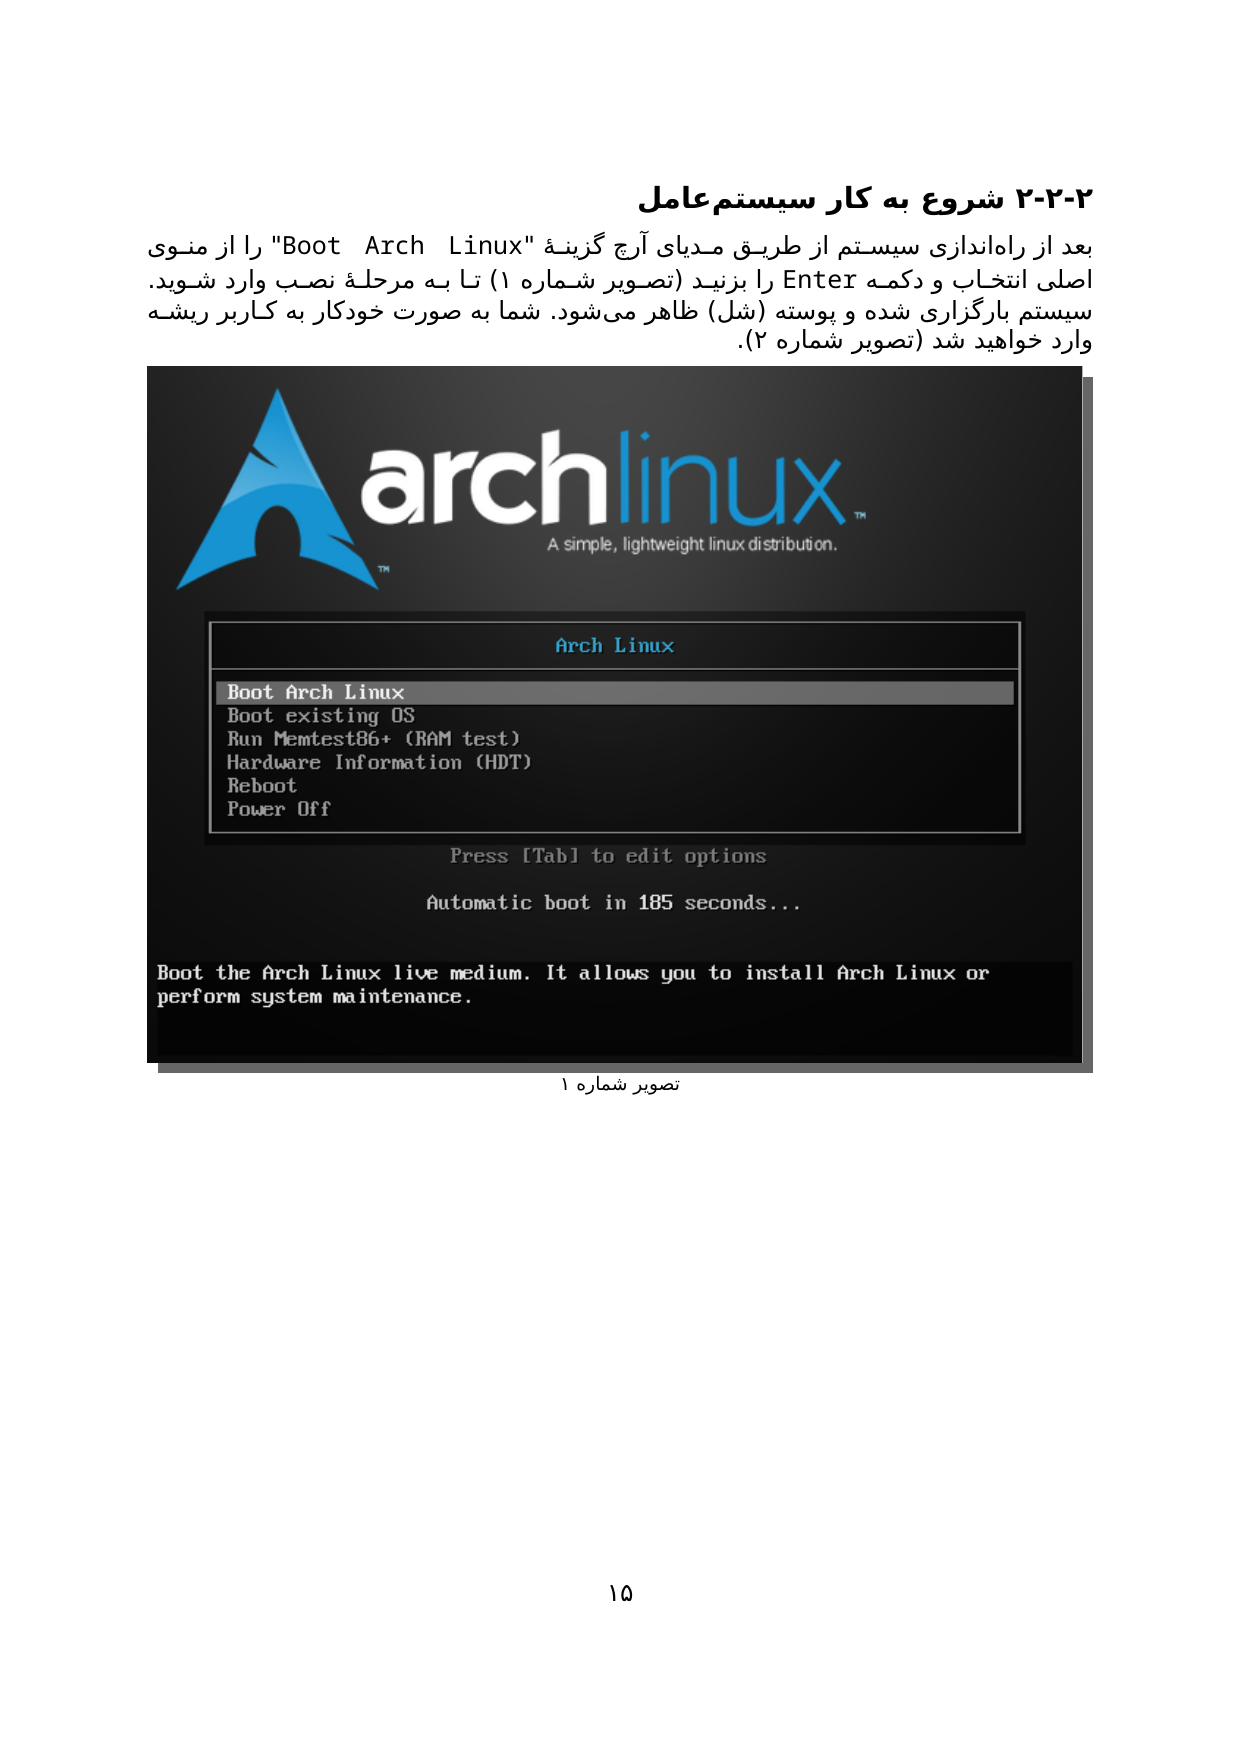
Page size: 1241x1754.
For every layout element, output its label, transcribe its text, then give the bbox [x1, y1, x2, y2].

text تصویر شماره ۱ [147, 1063, 1093, 1095]
picture [147, 366, 1083, 1063]
subtitle ۲-۲-۲ شروع به کار سیستم‌عامل [147, 181, 1093, 215]
text بعد از راه‌اندازی سیستم از طریق مدیای آرچ گزینهٔ "Boot Arch Linux" را از منوی اصلی انتخاب و دکمه Enter را بزنید (تصویر شماره‌ ۱) تا به مرحلهٔ نصب وارد شوید. سیستم بارگزاری شده و پوسته‌ (شل) ظاهر می‌شود. شما به صورت خودکار به کاربر ریشه وارد خواهید شد (تصویر شماره‌ ۲). [147, 228, 1093, 354]
